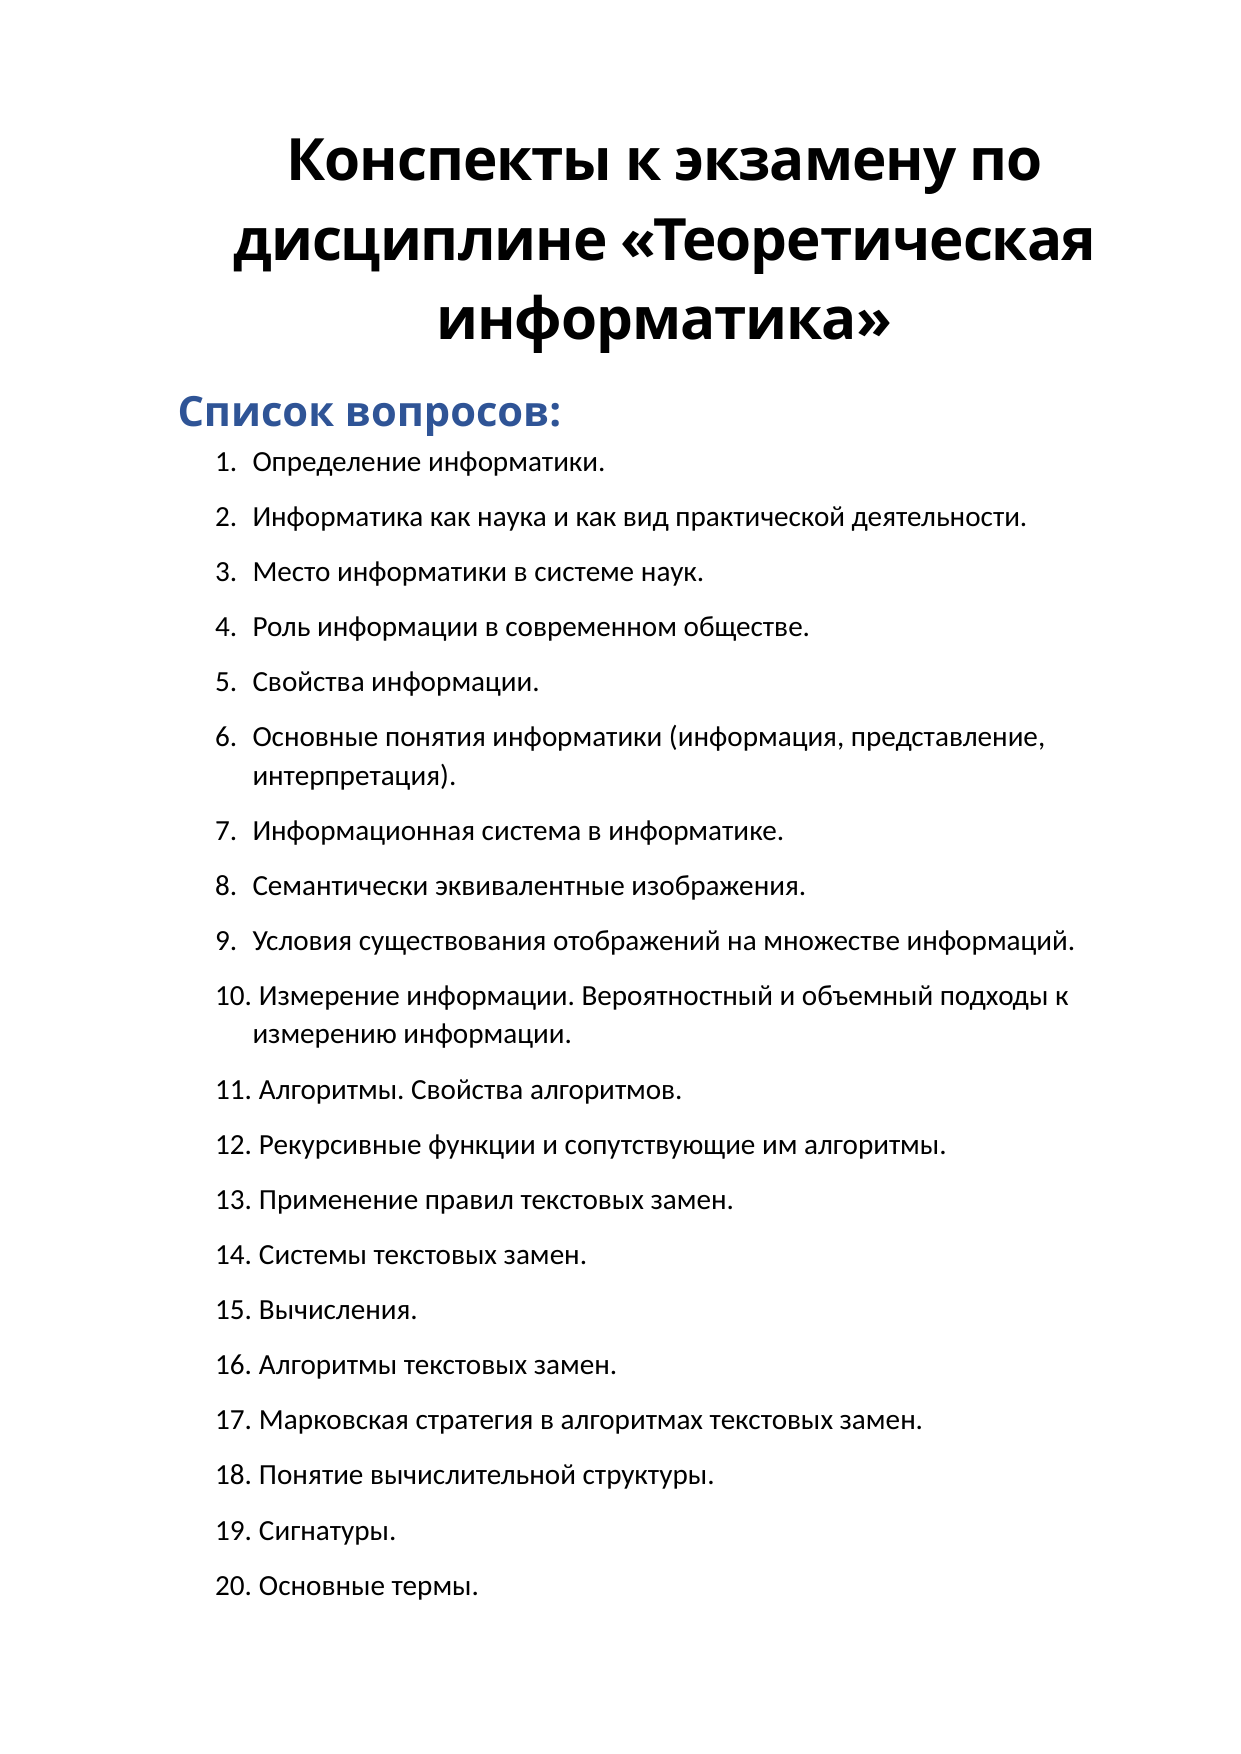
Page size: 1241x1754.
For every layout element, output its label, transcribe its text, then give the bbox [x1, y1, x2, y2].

list Сигнатуры. [215, 1512, 1152, 1547]
list Основные понятия информатики (информация, представление, интерпретация). [215, 718, 1152, 792]
list Роль информации в современном обществе. [215, 608, 1152, 644]
list Условия существования отображений на множестве информаций. [215, 922, 1152, 958]
list Вычисления. [215, 1291, 1152, 1327]
list Семантически эквивалентные изображения. [215, 867, 1152, 903]
list Алгоритмы. Свойства алгоритмов. [215, 1071, 1152, 1106]
list Место информатики в системе наук. [215, 553, 1152, 589]
subtitle Список вопросов: [177, 382, 1152, 438]
list Системы текстовых замен. [215, 1236, 1152, 1272]
list Марковская стратегия в алгоритмах текстовых замен. [215, 1401, 1152, 1437]
title Конспекты к экзамену по дисциплине «Теоретическая информатика» [177, 118, 1152, 357]
list Информационная система в информатике. [215, 812, 1152, 847]
list Применение правил текстовых замен. [215, 1181, 1152, 1217]
list Информатика как наука и как вид практической деятельности. [215, 498, 1152, 533]
list Алгоритмы текстовых замен. [215, 1346, 1152, 1382]
list Понятие вычислительной структуры. [215, 1456, 1152, 1492]
list Рекурсивные функции и сопутствующие им алгоритмы. [215, 1126, 1152, 1161]
list Определение информатики. [215, 443, 1152, 478]
list Измерение информации. Вероятностный и объемный подходы к измерению информации. [215, 977, 1152, 1051]
list Свойства информации. [215, 663, 1152, 699]
list Основные термы. [215, 1567, 1152, 1602]
